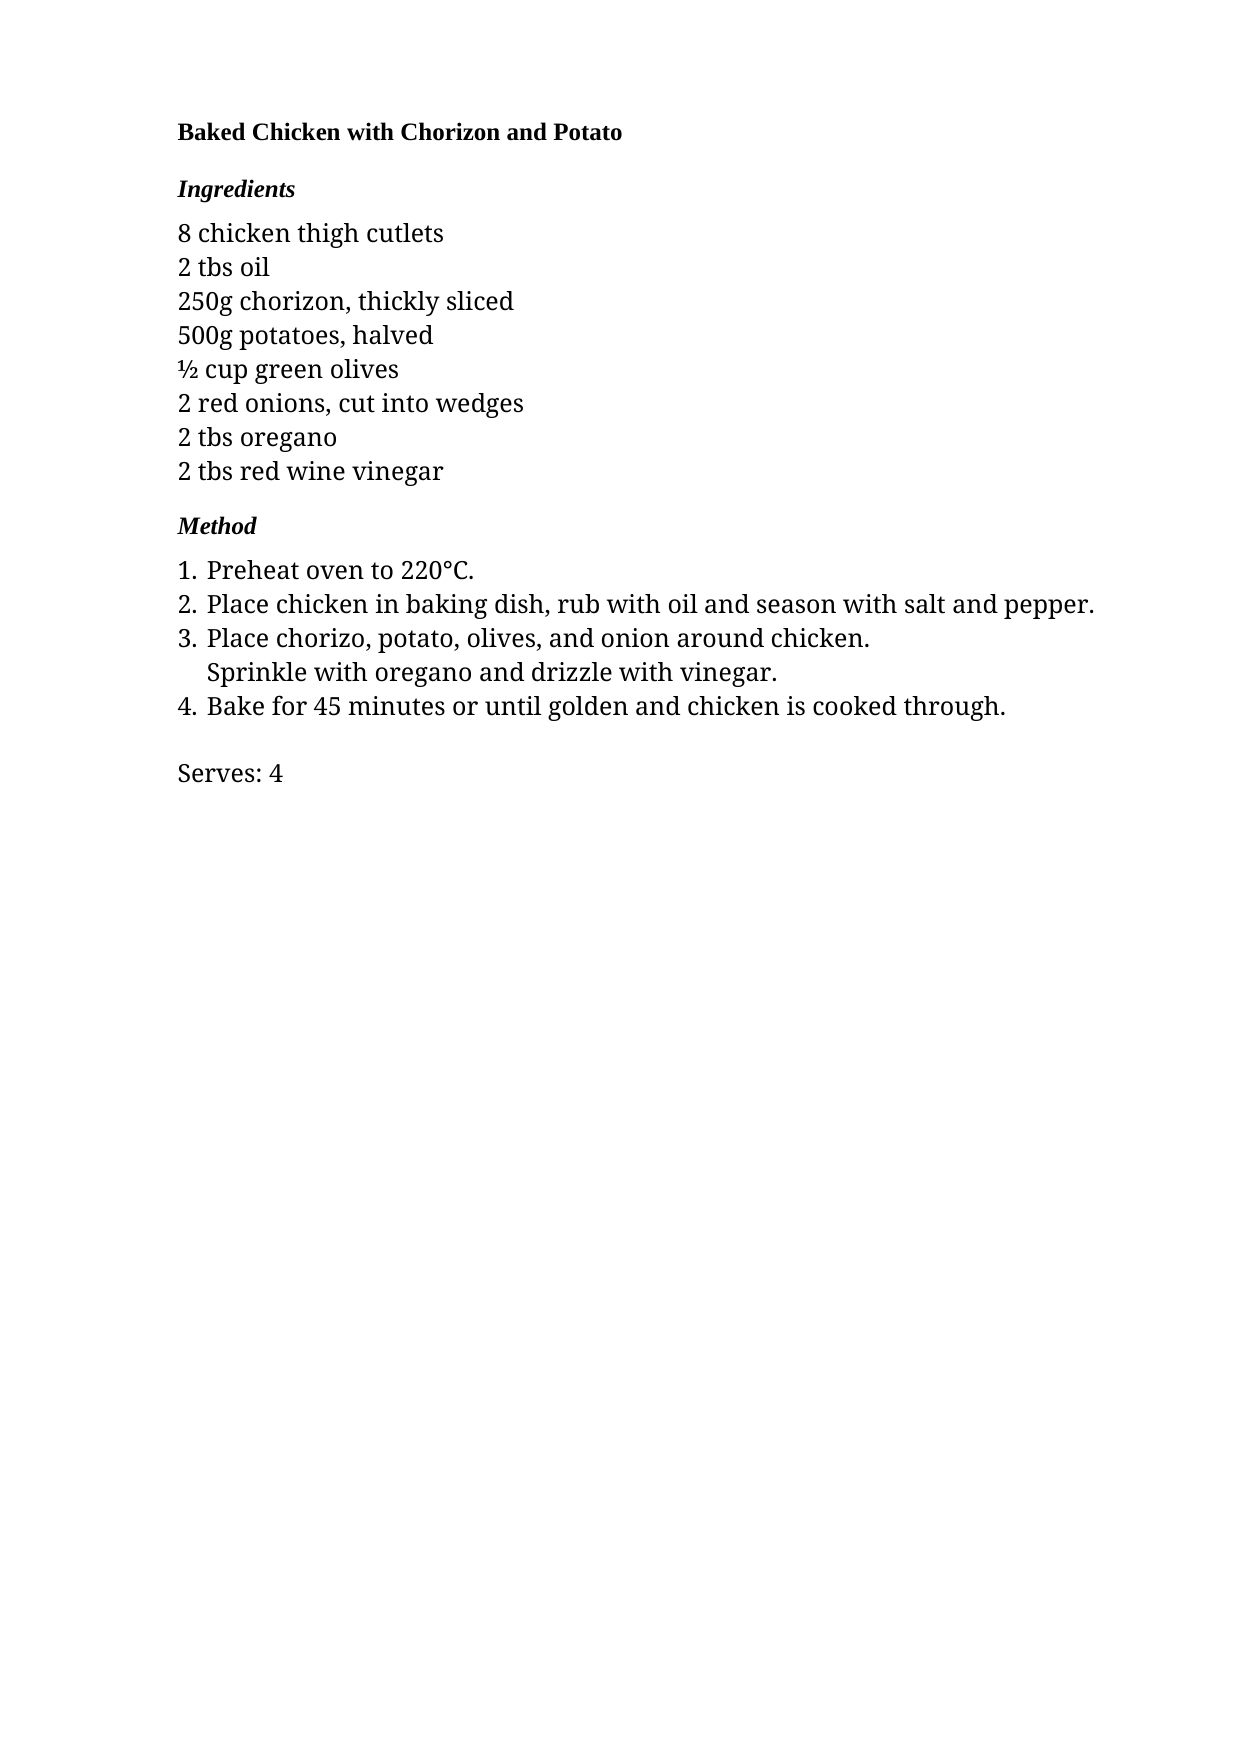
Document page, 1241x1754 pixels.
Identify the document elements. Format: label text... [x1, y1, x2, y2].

list Preheat oven to 220°C. [177, 552, 1122, 586]
list Bake for 45 minutes or until golden and chicken is cooked through. [177, 688, 1122, 722]
text 2 tbs oil [177, 249, 1122, 283]
subtitle Ingredients [177, 175, 1122, 203]
text 250g chorizon, thickly sliced [177, 283, 1122, 317]
text 2 tbs red wine vinegar [177, 453, 1122, 487]
subtitle Method [177, 512, 1122, 540]
text 2 red onions, cut into wedges [177, 385, 1122, 419]
text 2 tbs oregano [177, 419, 1122, 453]
text 8 chicken thigh cutlets [177, 216, 1122, 249]
text 500g potatoes, halved [177, 317, 1122, 351]
list Place chicken in baking dish, rub with oil and season with salt and pepper. [177, 586, 1122, 620]
text ½ cup green olives [177, 351, 1122, 385]
text Serves: 4 [177, 756, 1122, 790]
list Place chorizo, potato, olives, and onion around chicken. Sprinkle with oregano and drizzle with vinegar. [177, 620, 1122, 688]
